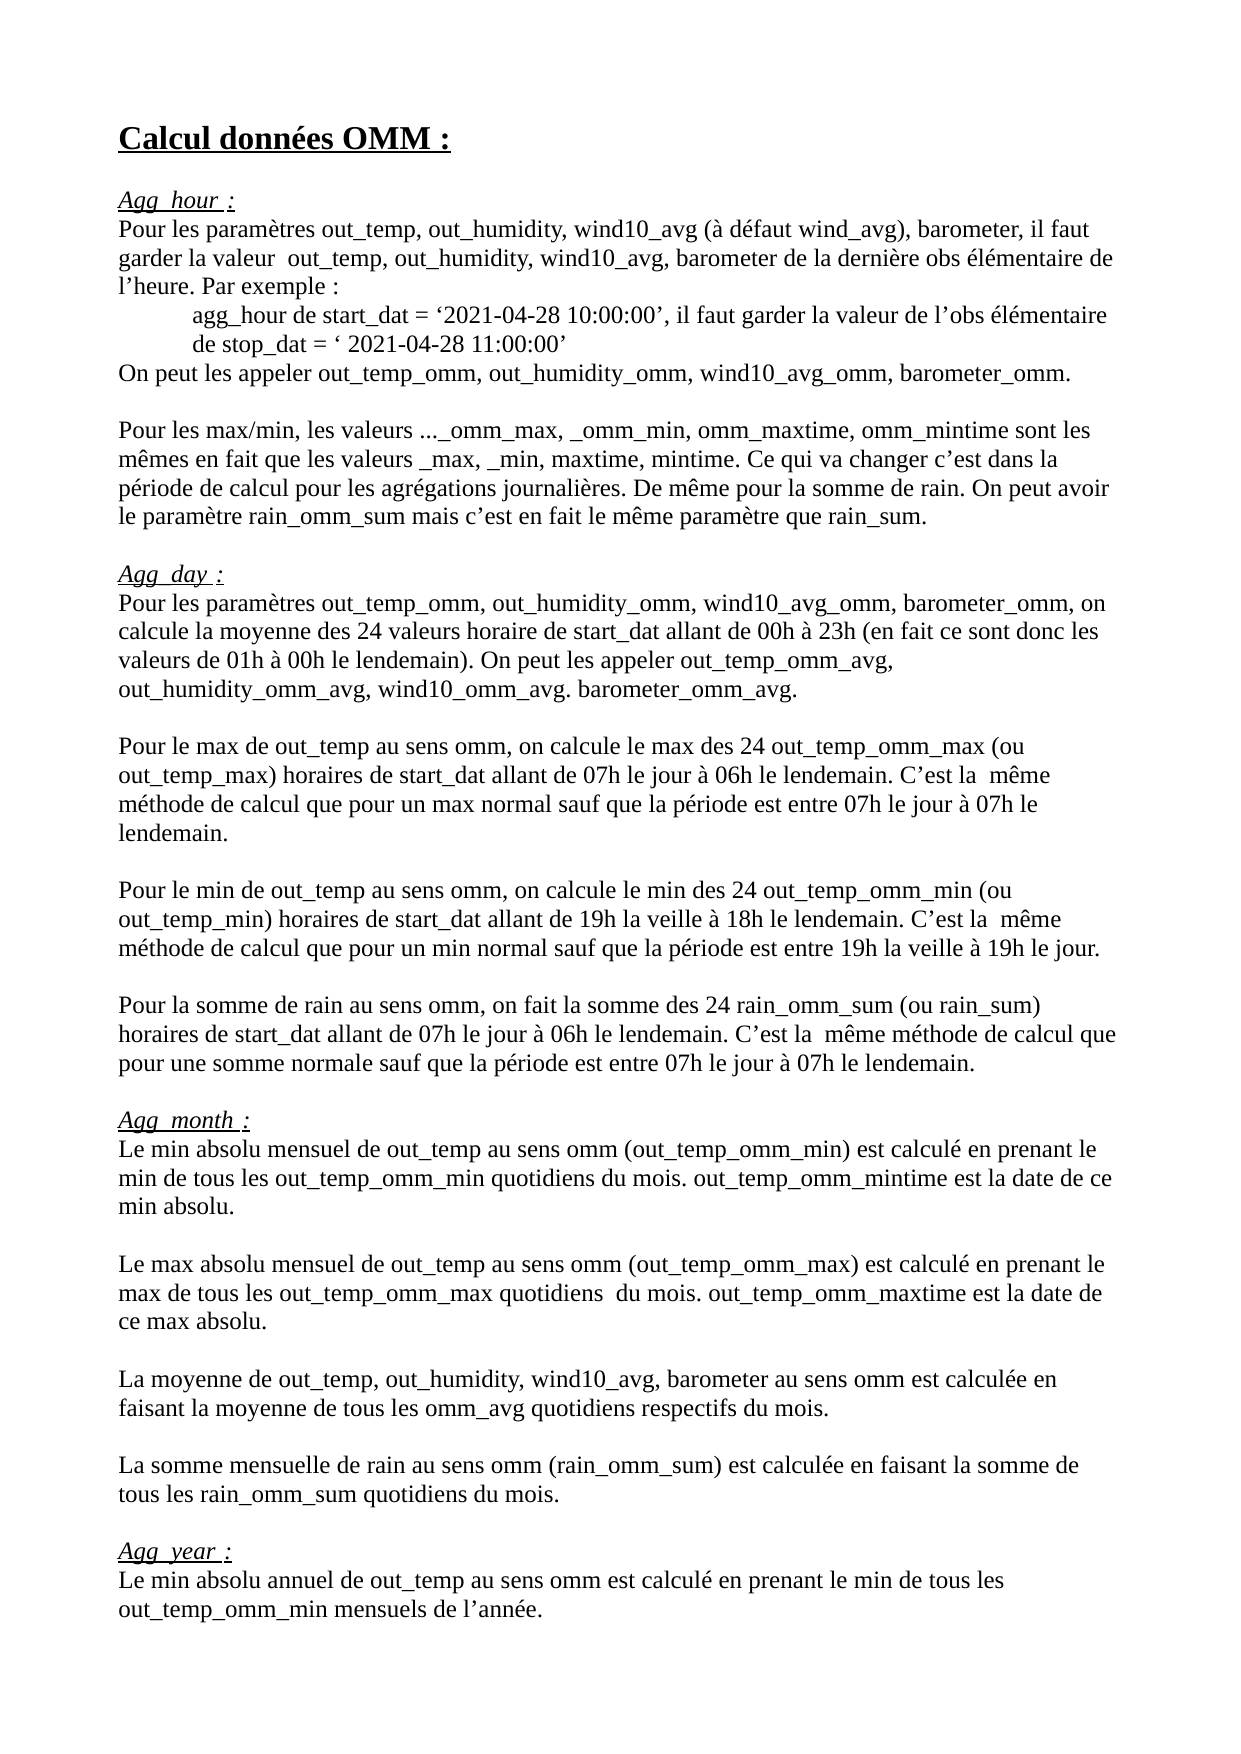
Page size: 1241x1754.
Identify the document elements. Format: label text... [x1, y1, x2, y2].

text Calcul données OMM : [118, 118, 1122, 156]
text Pour le min de out_temp au sens omm, on calcule le min des 24 out_temp_omm_min (ou out_temp_min) horaires de start_dat allant de 19h la veille à 18h le lendemain. C’est la même méthode de calcul que pour un min normal sauf que la période est entre 19h la veille à 19h le jour. [118, 875, 1122, 961]
text Agg_year : [118, 1536, 1122, 1565]
text Pour la somme de rain au sens omm, on fait la somme des 24 rain_omm_sum (ou rain_sum) horaires de start_dat allant de 07h le jour à 06h le lendemain. C’est la même méthode de calcul que pour une somme normale sauf que la période est entre 07h le jour à 07h le lendemain. [118, 990, 1122, 1076]
text Pour les paramètres out_temp_omm, out_humidity_omm, wind10_avg_omm, barometer_omm, on calcule la moyenne des 24 valeurs horaire de start_dat allant de 00h à 23h (en fait ce sont donc les valeurs de 01h à 00h le lendemain). On peut les appeler out_temp_omm_avg, out_humidity_omm_avg, wind10_omm_avg. barometer_omm_avg. [118, 588, 1122, 703]
text Pour les paramètres out_temp, out_humidity, wind10_avg (à défaut wind_avg), barometer, il faut garder la valeur out_temp, out_humidity, wind10_avg, barometer de la dernière obs élémentaire de l’heure. Par exemple : [118, 214, 1122, 300]
text Le min absolu mensuel de out_temp au sens omm (out_temp_omm_min) est calculé en prenant le min de tous les out_temp_omm_min quotidiens du mois. out_temp_omm_mintime est la date de ce min absolu. [118, 1134, 1122, 1220]
text Le min absolu annuel de out_temp au sens omm est calculé en prenant le min de tous les out_temp_omm_min mensuels de l’année. [118, 1565, 1122, 1623]
text On peut les appeler out_temp_omm, out_humidity_omm, wind10_avg_omm, barometer_omm. [118, 358, 1122, 386]
text La somme mensuelle de rain au sens omm (rain_omm_sum) est calculée en faisant la somme de tous les rain_omm_sum quotidiens du mois. [118, 1450, 1122, 1508]
text Agg_day : [118, 559, 1122, 588]
text agg_hour de start_dat = ‘2021-04-28 10:00:00’, il faut garder la valeur de l’obs élémentaire de stop_dat = ‘ 2021-04-28 11:00:00’ [118, 300, 1122, 358]
text Pour le max de out_temp au sens omm, on calcule le max des 24 out_temp_omm_max (ou out_temp_max) horaires de start_dat allant de 07h le jour à 06h le lendemain. C’est la même méthode de calcul que pour un max normal sauf que la période est entre 07h le jour à 07h le lendemain. [118, 731, 1122, 846]
text La moyenne de out_temp, out_humidity, wind10_avg, barometer au sens omm est calculée en faisant la moyenne de tous les omm_avg quotidiens respectifs du mois. [118, 1364, 1122, 1421]
text Le max absolu mensuel de out_temp au sens omm (out_temp_omm_max) est calculé en prenant le max de tous les out_temp_omm_max quotidiens du mois. out_temp_omm_maxtime est la date de ce max absolu. [118, 1249, 1122, 1335]
text Agg_hour : [118, 185, 1122, 214]
text Agg_month : [118, 1105, 1122, 1134]
text Pour les max/min, les valeurs ..._omm_max, _omm_min, omm_maxtime, omm_mintime sont les mêmes en fait que les valeurs _max, _min, maxtime, mintime. Ce qui va changer c’est dans la période de calcul pour les agrégations journalières. De même pour la somme de rain. On peut avoir le paramètre rain_omm_sum mais c’est en fait le même paramètre que rain_sum. [118, 415, 1122, 530]
